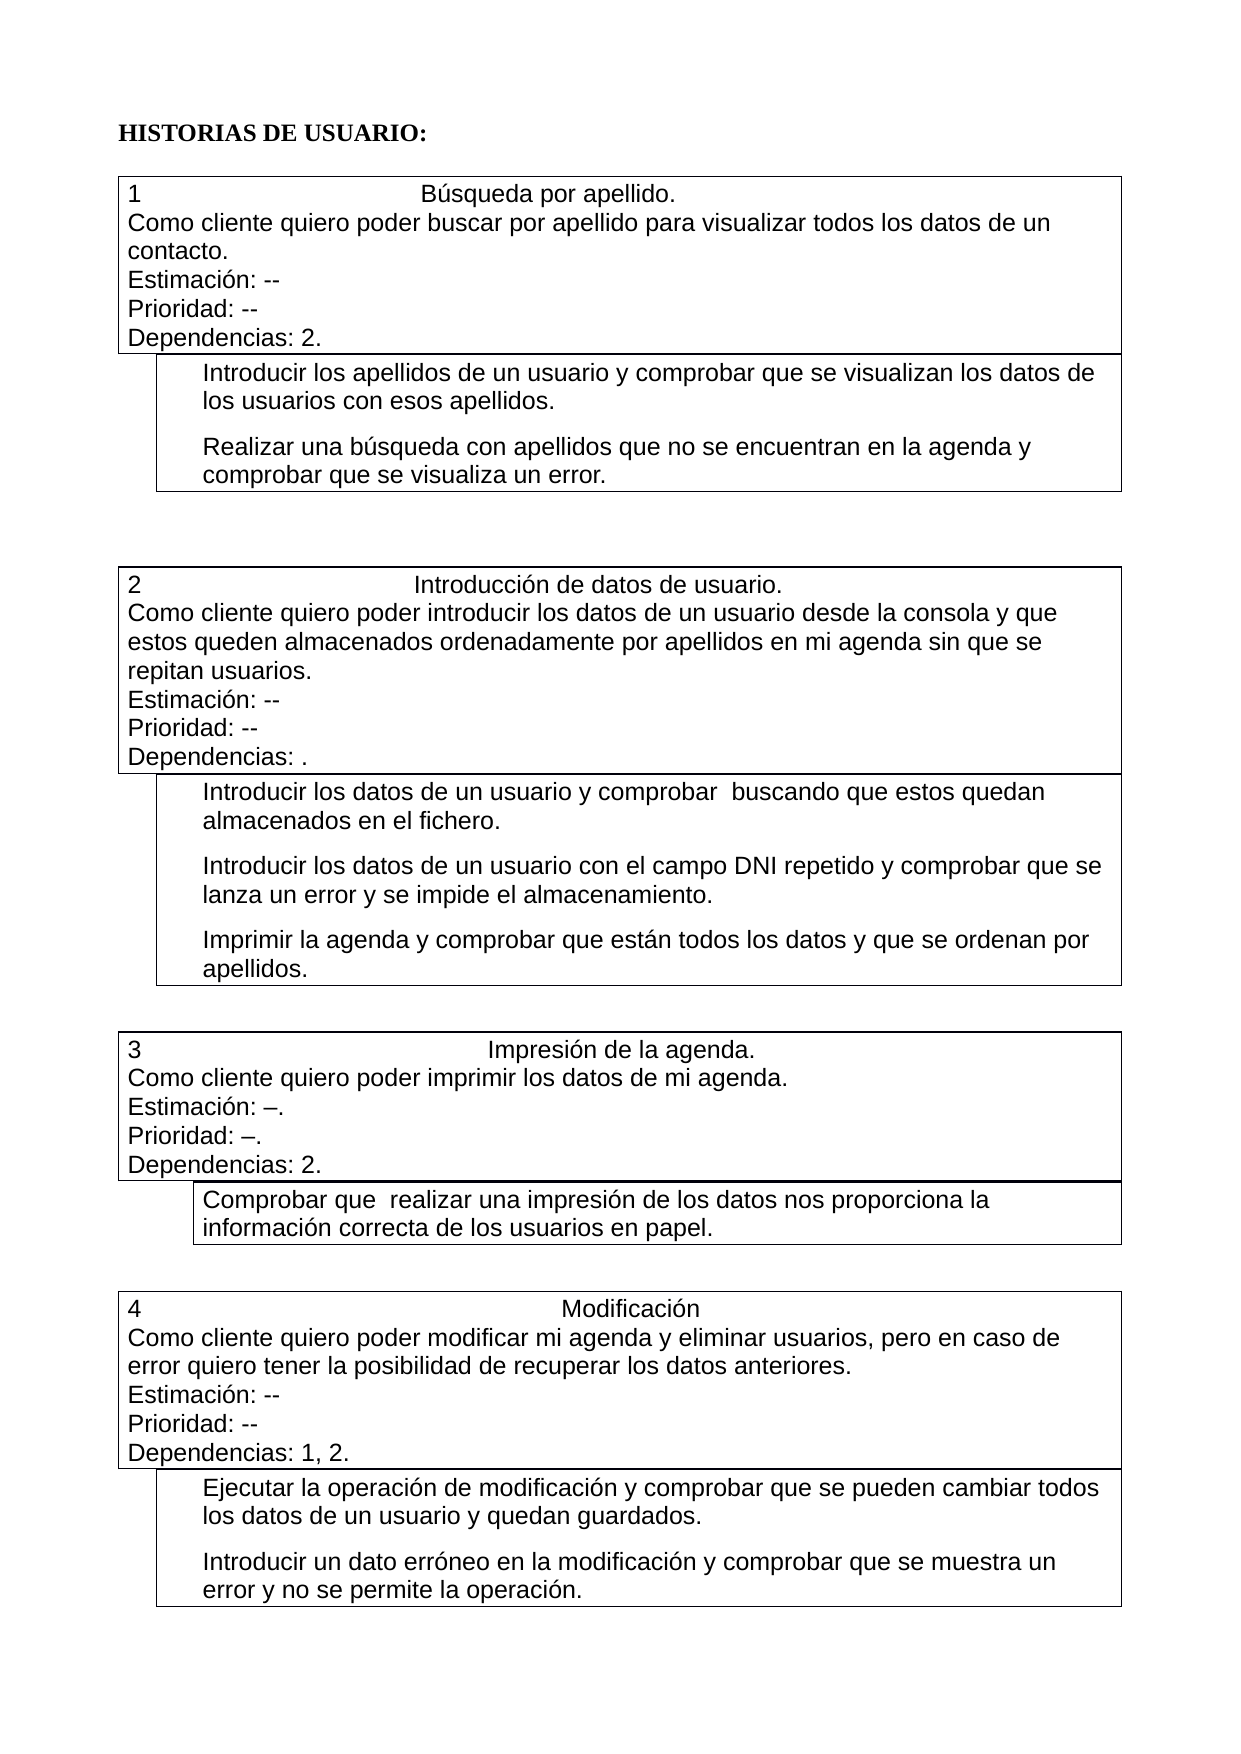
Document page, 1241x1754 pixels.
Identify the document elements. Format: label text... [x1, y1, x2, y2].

text Como cliente quiero poder introducir los datos de un usuario desde la consola y que estos queden almacenados ordenadamente por apellidos en mi agenda sin que se repitan usuarios. [119, 595, 1121, 681]
text Dependencias: 2. [119, 319, 1121, 353]
text Estimación: -- [119, 681, 1121, 710]
text Prioridad: -- [119, 291, 1121, 319]
text Estimación: –. [119, 1089, 1121, 1118]
list Introducir los apellidos de un usuario y comprobar que se visualizan los datos de los usuarios con esos apellidos. [157, 355, 1121, 415]
text HISTORIAS DE USUARIO: [118, 118, 1122, 147]
text Prioridad: -- [119, 1406, 1121, 1434]
text Como cliente quiero poder buscar por apellido para visualizar todos los datos de un contacto. [119, 204, 1121, 262]
list Ejecutar la operación de modificación y comprobar que se pueden cambiar todos los datos de un usuario y quedan guardados. [157, 1470, 1121, 1530]
list Imprimir la agenda y comprobar que están todos los datos y que se ordenan por apellidos. [157, 922, 1121, 985]
list Introducir un dato erróneo en la modificación y comprobar que se muestra un error y no se permite la operación. [157, 1543, 1121, 1606]
text Prioridad: –. [119, 1118, 1121, 1146]
list Realizar una búsqueda con apellidos que no se encuentran en la agenda y comprobar que se visualiza un error. [157, 428, 1121, 491]
text Estimación: -- [119, 1377, 1121, 1406]
list Introducir los datos de un usuario con el campo DNI repetido y comprobar que se lanza un error y se impide el almacenamiento. [157, 848, 1121, 909]
text 2 Introducción de datos de usuario. [119, 568, 1121, 595]
text Estimación: -- [119, 262, 1121, 291]
text 1 Búsqueda por apellido. [119, 177, 1121, 204]
text Como cliente quiero poder imprimir los datos de mi agenda. [119, 1060, 1121, 1089]
text Dependencias: . [119, 739, 1121, 773]
text Dependencias: 1, 2. [119, 1434, 1121, 1468]
text Prioridad: -- [119, 710, 1121, 739]
text 3 Impresión de la agenda. [119, 1033, 1121, 1060]
text 4 Modificación [119, 1292, 1121, 1319]
list Introducir los datos de un usuario y comprobar buscando que estos quedan almacenados en el fichero. [157, 775, 1121, 834]
text Como cliente quiero poder modificar mi agenda y eliminar usuarios, pero en caso de error quiero tener la posibilidad de recuperar los datos anteriores. [119, 1319, 1121, 1377]
text Dependencias: 2. [119, 1146, 1121, 1180]
list Comprobar que realizar una impresión de los datos nos proporciona la información correcta de los usuarios en papel. [194, 1183, 1121, 1244]
